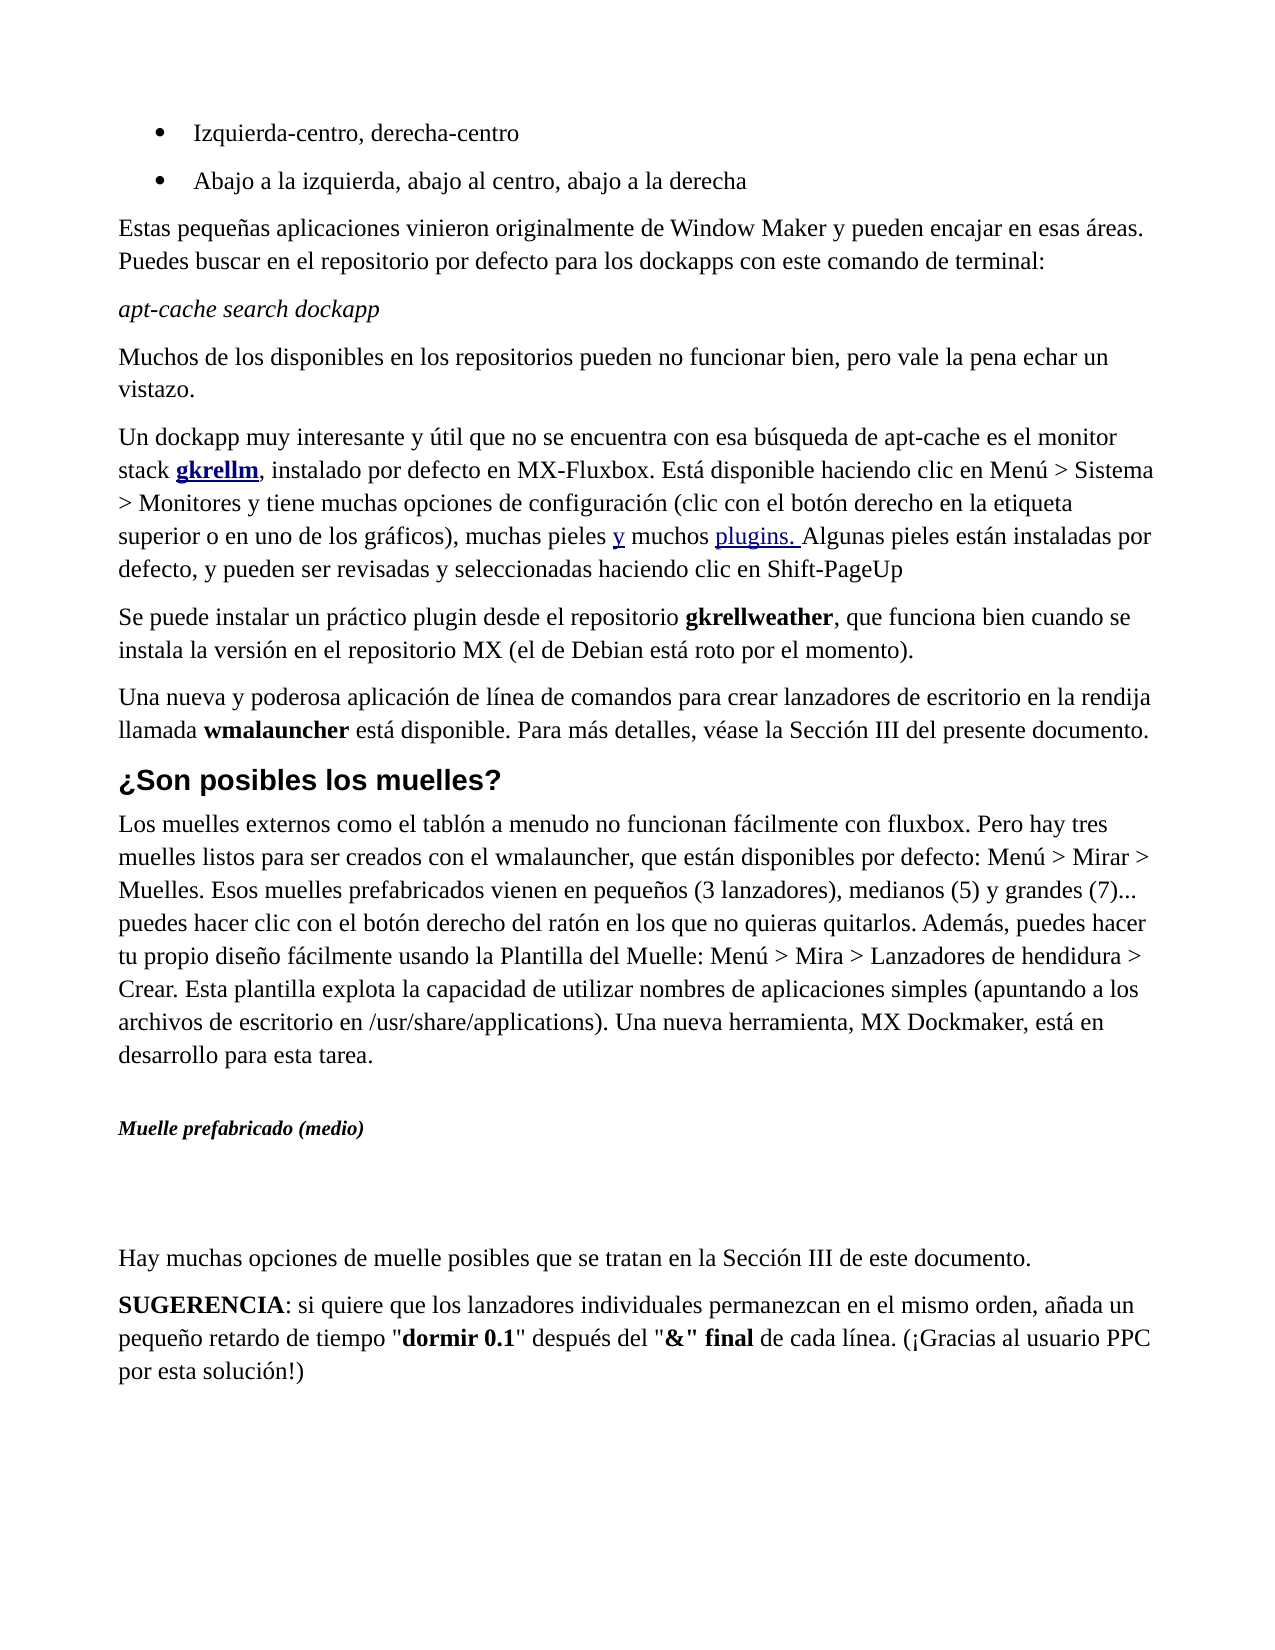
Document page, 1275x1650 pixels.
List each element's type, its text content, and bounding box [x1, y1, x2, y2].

text Hay muchas opciones de muelle posibles que se tratan en la Sección III de este documento. [118, 1243, 1157, 1271]
text Muchos de los disponibles en los repositorios pueden no funcionar bien, pero vale la pena echar un vistazo. [118, 342, 1157, 403]
text Estas pequeñas aplicaciones vinieron originalmente de Window Maker y pueden encajar en esas áreas. Puedes buscar en el repositorio por defecto para los dockapps con este comando de terminal: [118, 213, 1157, 275]
text SUGERENCIA: si quiere que los lanzadores individuales permanezcan en el mismo orden, añada un pequeño retardo de tiempo "dormir 0.1" después del "&" final de cada línea. (¡Gracias al usuario PPC por esta solución!) [118, 1290, 1157, 1385]
text Se puede instalar un práctico plugin desde el repositorio gkrellweather, que funciona bien cuando se instala la versión en el repositorio MX (el de Debian está roto por el momento). [118, 602, 1157, 664]
text Los muelles externos como el tablón a menudo no funcionan fácilmente con fluxbox. Pero hay tres muelles listos para ser creados con el wmalauncher, que están disponibles por defecto: Menú > Mirar > Muelles. Esos muelles prefabricados vienen en pequeños (3 lanzadores), medianos (5) y grandes (7)... puedes hacer clic con el botón derecho del ratón en los que no quieras quitarlos. Además, puedes hacer tu propio diseño fácilmente usando la Plantilla del Muelle: Menú > Mira > Lanzadores de hendidura > Crear. Esta plantilla explota la capacidad de utilizar nombres de aplicaciones simples (apuntando a los archivos de escritorio en /usr/share/applications). Una nueva herramienta, MX Dockmaker, está en desarrollo para esta tarea. [118, 809, 1157, 1069]
list Izquierda-centro, derecha-centro [156, 118, 1157, 147]
text Una nueva y poderosa aplicación de línea de comandos para crear lanzadores de escritorio en la rendija llamada wmalauncher está disponible. Para más detalles, véase la Sección III del presente documento. [118, 682, 1157, 744]
subtitle ¿Son posibles los muelles? [118, 763, 1157, 797]
list Abajo a la izquierda, abajo al centro, abajo a la derecha [156, 166, 1157, 194]
text Un dockapp muy interesante y útil que no se encuentra con esa búsqueda de apt-cache es el monitor stack gkrellm, instalado por defecto en MX-Fluxbox. Está disponible haciendo clic en Menú > Sistema > Monitores y tiene muchas opciones de configuración (clic con el botón derecho en la etiqueta superior o en uno de los gráficos), muchas pieles y muchos plugins. Algunas pieles están instaladas por defecto, y pueden ser revisadas y seleccionadas haciendo clic en Shift-PageUp [118, 422, 1157, 583]
text apt-cache search dockapp [118, 294, 1157, 323]
